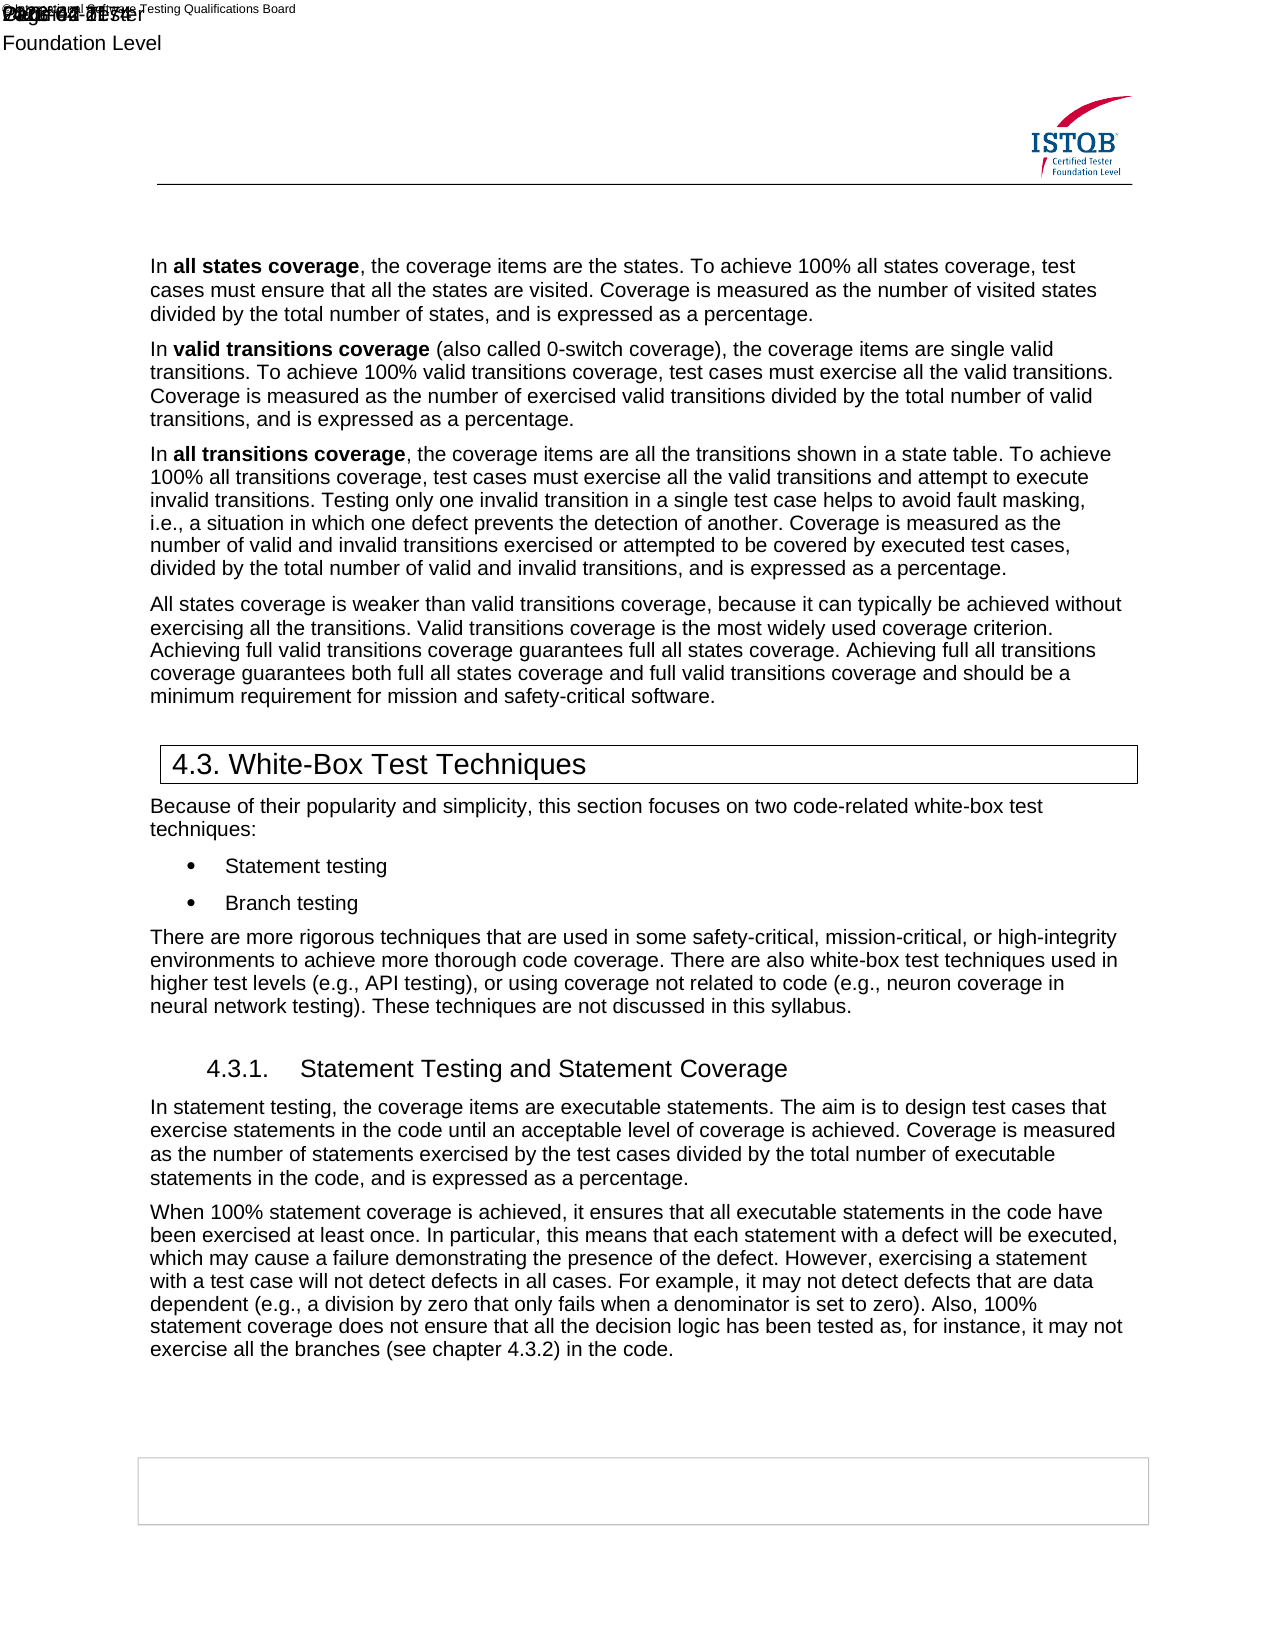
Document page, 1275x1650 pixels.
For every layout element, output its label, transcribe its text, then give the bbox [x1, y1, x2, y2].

subtitle Statement Testing and Statement Coverage [206, 1054, 1152, 1083]
text There are more rigorous techniques that are used in some safety-critical, mission-critical, or high-integrity environments to achieve more thorough code coverage. There are also white-box test techniques used in higher test levels (e.g., API testing), or using coverage not related to code (e.g., neuron coverage in neural network testing). These techniques are not discussed in this syllabus. [150, 926, 1121, 1018]
text In all states coverage, the coverage items are the states. To achieve 100% all states coverage, test cases must ensure that all the states are visited. Coverage is measured as the number of visited states divided by the total number of states, and is expressed as a percentage. [150, 255, 1125, 325]
picture [1031, 96, 1133, 179]
text All states coverage is weaker than valid transitions coverage, because it can typically be achieved without exercising all the transitions. Valid transitions coverage is the most widely used coverage criterion. [150, 593, 1125, 639]
text In valid transitions coverage (also called 0-switch coverage), the coverage items are single valid transitions. To achieve 100% valid transitions coverage, test cases must exercise all the valid transitions. Coverage is measured as the number of exercised valid transitions divided by the total number of valid transitions, and is expressed as a percentage. [150, 337, 1117, 431]
text Because of their popularity and simplicity, this section focuses on two code-related white-box test techniques: [150, 751, 1046, 841]
list Branch testing [187, 890, 1152, 914]
text In all transitions coverage, the coverage items are all the transitions shown in a state table. To achieve 100% all transitions coverage, test cases must exercise all the valid transitions and attempt to execute invalid transitions. Testing only one invalid transition in a single test case helps to avoid fault masking, i.e., a situation in which one defect prevents the detection of another. Coverage is measured as the number of valid and invalid transitions exercised or attempted to be covered by executed test cases, divided by the total number of valid and invalid transitions, and is expressed as a percentage. [150, 443, 1114, 580]
text In statement testing, the coverage items are executable statements. The aim is to design test cases that exercise statements in the code until an acceptable level of coverage is achieved. Coverage is measured as the number of statements exercised by the test cases divided by the total number of executable statements in the code, and is expressed as a percentage. [150, 1095, 1119, 1189]
text Achieving full valid transitions coverage guarantees full all states coverage. Achieving full all transitions coverage guarantees both full all states coverage and full valid transitions coverage and should be a minimum requirement for mission and safety-critical software. [150, 640, 1125, 708]
text 4.3. White-Box Test Techniques [172, 747, 1138, 781]
list Statement testing [187, 854, 1152, 878]
text When 100% statement coverage is achieved, it ensures that all executable statements in the code have been exercised at least once. In particular, this means that each statement with a defect will be executed, which may cause a failure demonstrating the presence of the defect. However, exercising a statement with a test case will not detect defects in all cases. For example, it may not detect defects that are data dependent (e.g., a division by zero that only fails when a denominator is set to zero). Also, 100% statement coverage does not ensure that all the decision logic has been tested as, for instance, it may not exercise all the branches (see chapter 4.3.2) in the code. [150, 1201, 1125, 1361]
